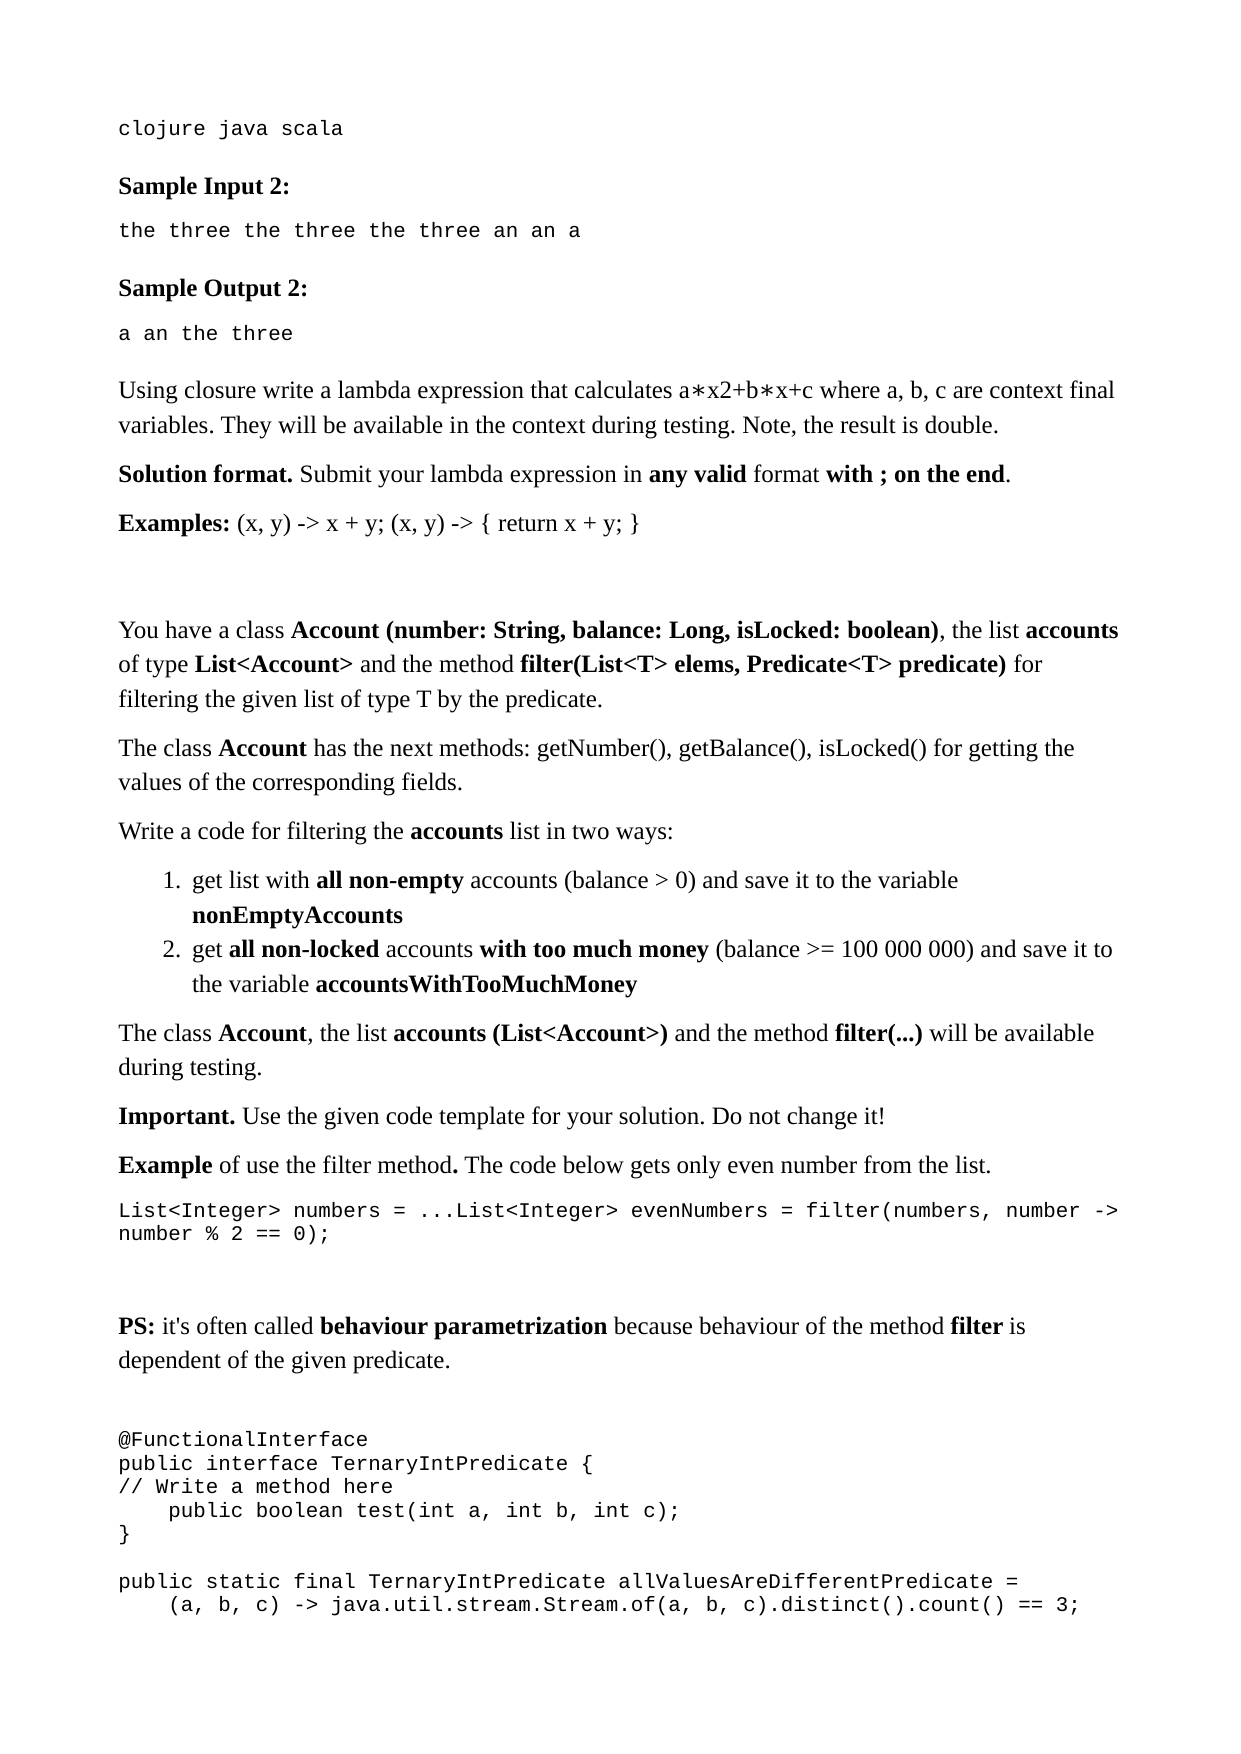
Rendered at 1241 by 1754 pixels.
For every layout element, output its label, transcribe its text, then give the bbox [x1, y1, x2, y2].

text Write a code for filtering the accounts list in two ways: [118, 816, 1122, 845]
text Important. Use the given code template for your solution. Do not change it! [118, 1101, 1122, 1130]
list get all non-locked accounts with too much money (balance >= 100 000 000) and save it to the variable accountsWithTooMuchMoney [162, 934, 1122, 998]
text // Write a method here [118, 1476, 1122, 1500]
text List<Integer> numbers = ...List<Integer> evenNumbers = filter(numbers, number -> number % 2 == 0); [118, 1199, 1122, 1247]
text Using closure write a lambda expression that calculates a∗x2+b∗x+c where a, b, c are context final variables. They will be available in the context during testing. Note, the result is double. [118, 376, 1122, 439]
text (a, b, c) -> java.util.stream.Stream.of(a, b, c).distinct().count() == 3; [118, 1594, 1122, 1618]
text Examples: (x, y) -> x + y; (x, y) -> { return x + y; } [118, 508, 1122, 537]
text Solution format. Submit your lambda expression in any valid format with ; on the end. [118, 459, 1122, 488]
text public static final TernaryIntPredicate allValuesAreDifferentPredicate = [118, 1571, 1122, 1594]
list get list with all non-empty accounts (balance > 0) and save it to the variable nonEmptyAccounts [162, 865, 1122, 929]
text Sample Input 2: [118, 171, 1122, 200]
text The class Account, the list accounts (List<Account>) and the method filter(...) will be available during testing. [118, 1018, 1122, 1081]
text Sample Output 2: [118, 273, 1122, 302]
text Example of use the filter method. The code below gets only even number from the list. [118, 1151, 1122, 1179]
text @FunctionalInterface [118, 1429, 1122, 1452]
text the three the three the three an an a [118, 220, 1122, 244]
text You have a class Account (number: String, balance: Long, isLocked: boolean), the list accounts of type List<Account> and the method filter(List<T> elems, Predicate<T> predicate) for filtering the given list of type T by the predicate. [118, 615, 1122, 712]
text clojure java scala [118, 118, 1122, 142]
text The class Account has the next methods: getNumber(), getBalance(), isLocked() for getting the values of the corresponding fields. [118, 733, 1122, 796]
text } [118, 1523, 1122, 1547]
text public interface TernaryIntPredicate { [118, 1452, 1122, 1476]
text public boolean test(int a, int b, int c); [118, 1500, 1122, 1523]
text a an the three [118, 322, 1122, 346]
text PS: it's often called behaviour parametrization because behaviour of the method filter is dependent of the given predicate. [118, 1311, 1122, 1374]
